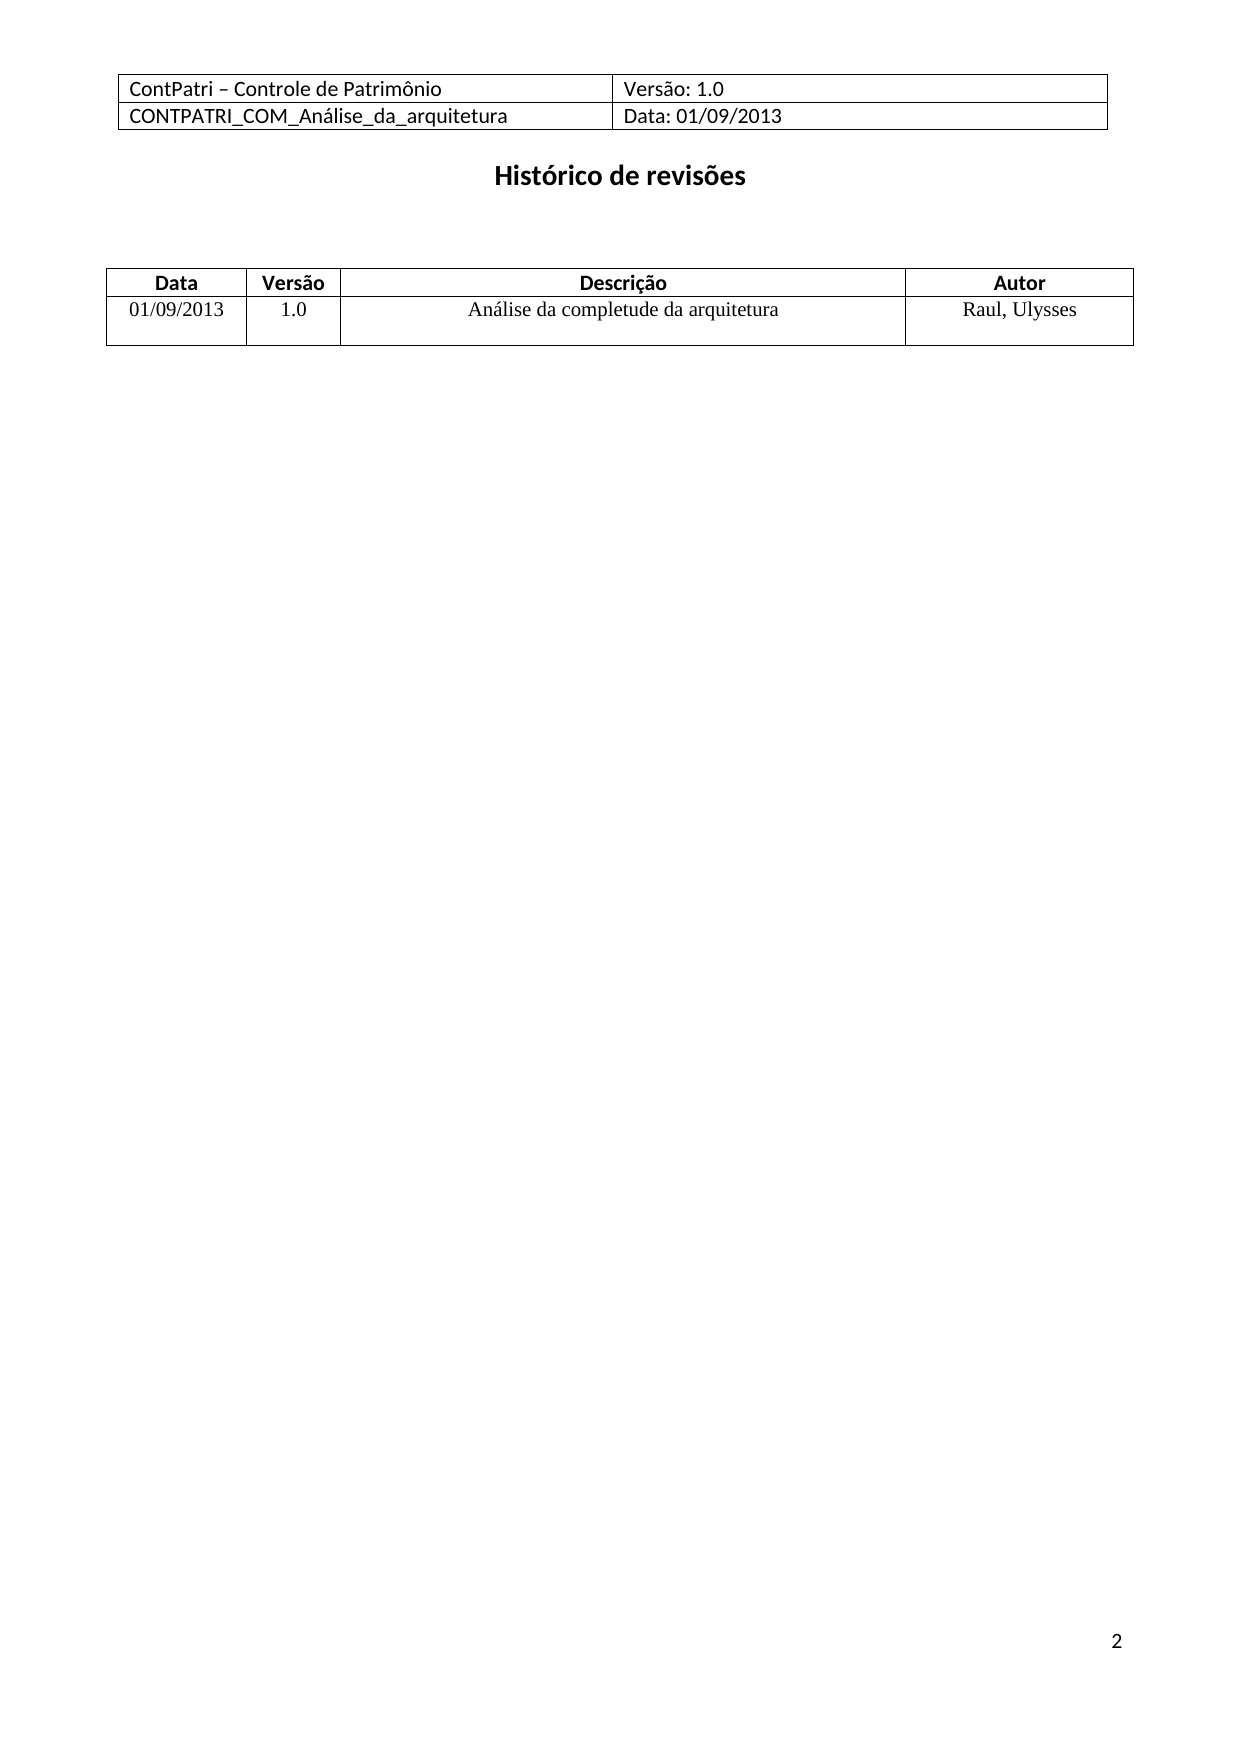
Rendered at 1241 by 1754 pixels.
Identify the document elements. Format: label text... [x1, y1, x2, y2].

table_cell Análise da completude da arquitetura [341, 297, 905, 345]
table_header Autor [906, 269, 1133, 296]
table_cell 01/09/2013 [107, 297, 246, 345]
table_header Versão [247, 269, 340, 296]
table_cell 1.0 [247, 297, 340, 345]
table_header Descrição [341, 269, 905, 296]
table_header Data [107, 269, 246, 296]
table_cell Raul, Ulysses [906, 297, 1133, 345]
text Histórico de revisões [118, 157, 1122, 193]
